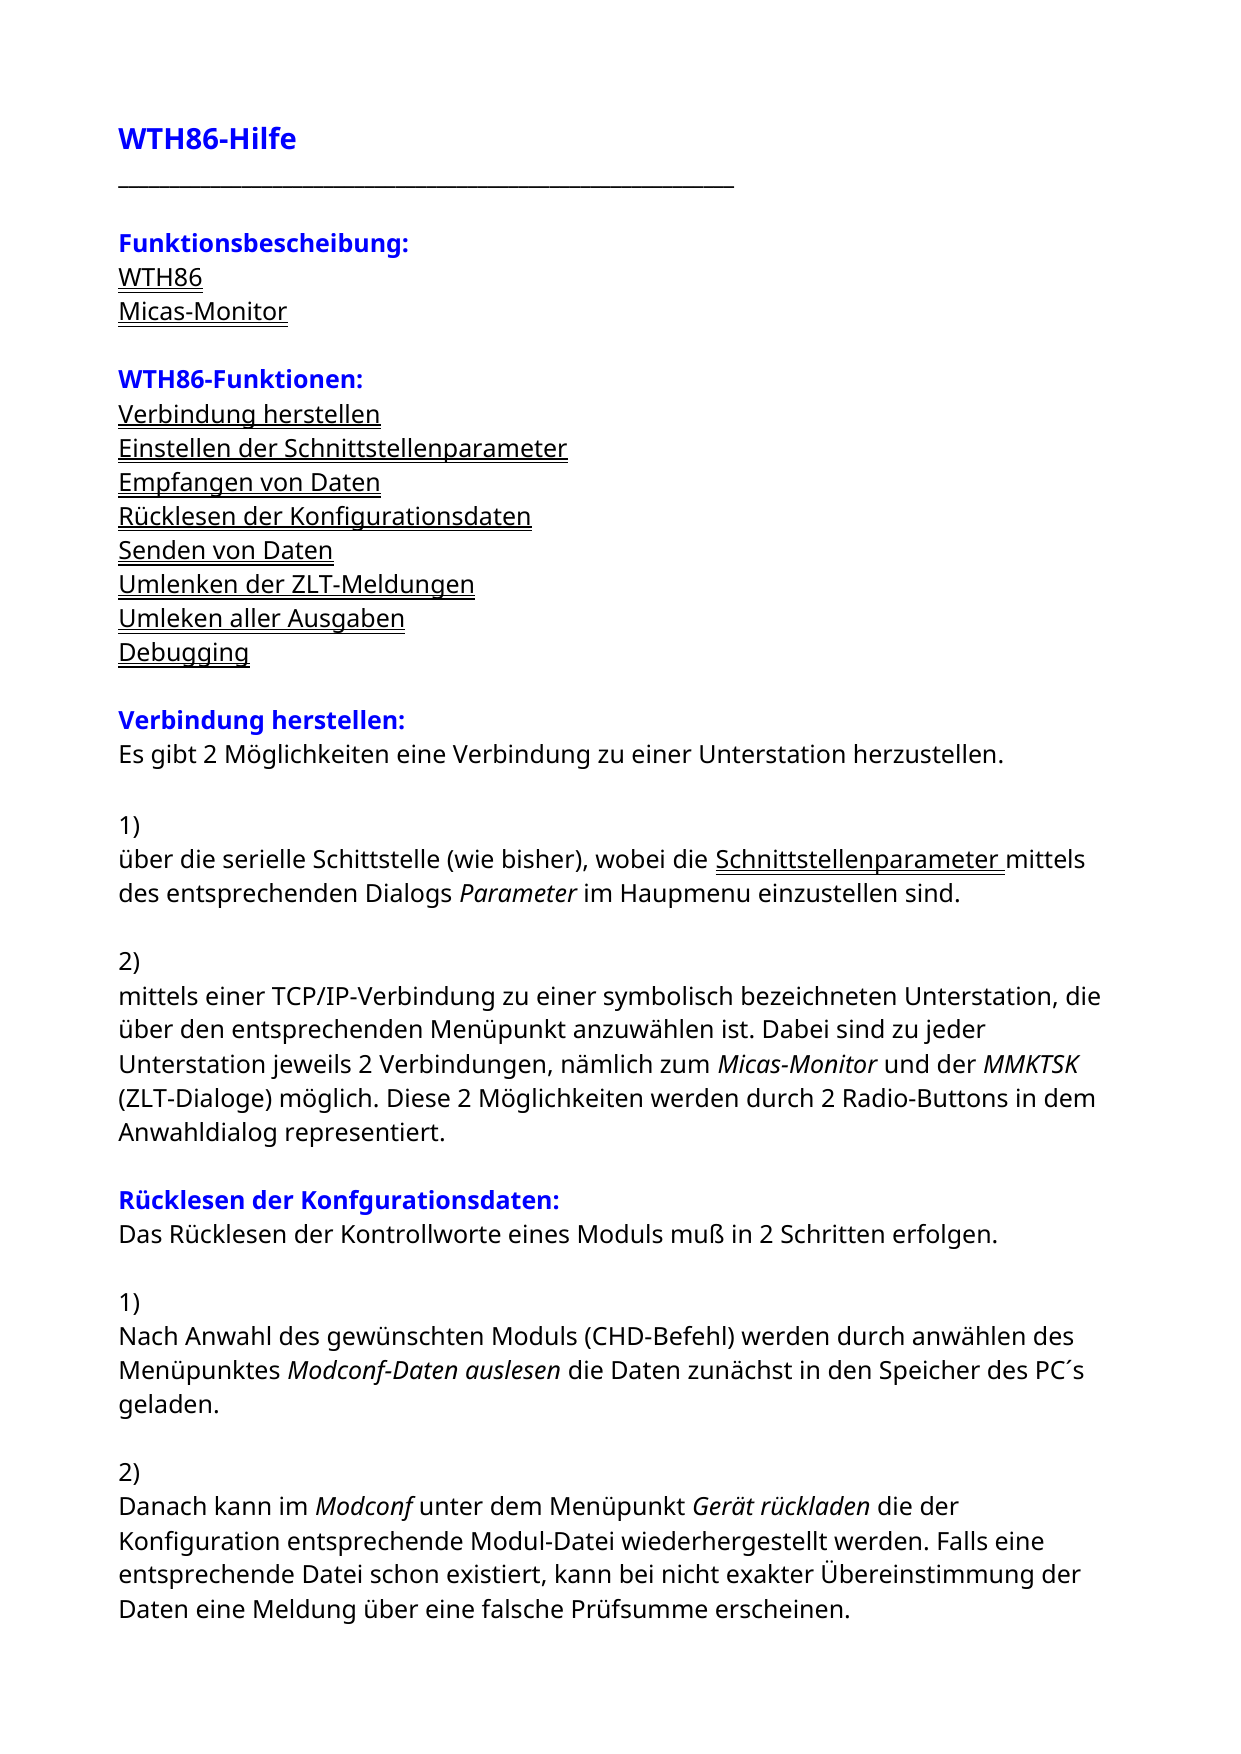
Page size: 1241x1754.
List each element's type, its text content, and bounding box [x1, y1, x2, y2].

text Verbindung herstellen [118, 396, 1122, 430]
text Micas-Monitor [118, 294, 1122, 328]
text Das Rücklesen der Kontrollworte eines Moduls muß in 2 Schritten erfolgen. [118, 1217, 1122, 1251]
text WTH86 [118, 260, 1122, 294]
text 2) [118, 1455, 1122, 1489]
text Danach kann im Modconf unter dem Menüpunkt Gerät rückladen die der Konfiguration entsprechende Modul-Datei wiederhergestellt werden. Falls eine entsprechende Datei schon existiert, kann bei nicht exakter Übereinstimmung der Daten eine Meldung über eine falsche Prüfsumme erscheinen. [118, 1489, 1122, 1625]
text Nach Anwahl des gewünschten Moduls (CHD-Befehl) werden durch anwählen des Menüpunktes Modconf-Daten auslesen die Daten zunächst in den Speicher des PC´s geladen. [118, 1319, 1122, 1421]
text WTH86-Hilfe [118, 118, 1122, 158]
text Senden von Daten [118, 532, 1122, 567]
text 1) [118, 1285, 1122, 1319]
text Umlenken der ZLT-Meldungen [118, 567, 1122, 601]
text Verbindung herstellen: [118, 703, 1122, 737]
text Rücklesen der Konfigurationsdaten [118, 498, 1122, 532]
text ____________________________________________________________ [118, 158, 1122, 192]
text Einstellen der Schnittstellenparameter [118, 430, 1122, 464]
text Debugging [118, 635, 1122, 669]
text 1) [118, 808, 1122, 842]
text über die serielle Schittstelle (wie bisher), wobei die Schnittstellenparameter mittels des entsprechenden Dialogs Parameter im Haupmenu einzustellen sind. [118, 842, 1122, 910]
text Es gibt 2 Möglichkeiten eine Verbindung zu einer Unterstation herzustellen. [118, 737, 1122, 771]
text WTH86-Funktionen: [118, 362, 1122, 396]
text Umleken aller Ausgaben [118, 601, 1122, 635]
text 2) [118, 944, 1122, 978]
text Empfangen von Daten [118, 464, 1122, 498]
text Funktionsbescheibung: [118, 226, 1122, 260]
text Rücklesen der Konfgurationsdaten: [118, 1182, 1122, 1217]
text mittels einer TCP/IP-Verbindung zu einer symbolisch bezeichneten Unterstation, die über den entsprechenden Menüpunkt anzuwählen ist. Dabei sind zu jeder Unterstation jeweils 2 Verbindungen, nämlich zum Micas-Monitor und der MMKTSK (ZLT-Dialoge) möglich. Diese 2 Möglichkeiten werden durch 2 Radio-Buttons in dem Anwahldialog representiert. [118, 978, 1122, 1148]
